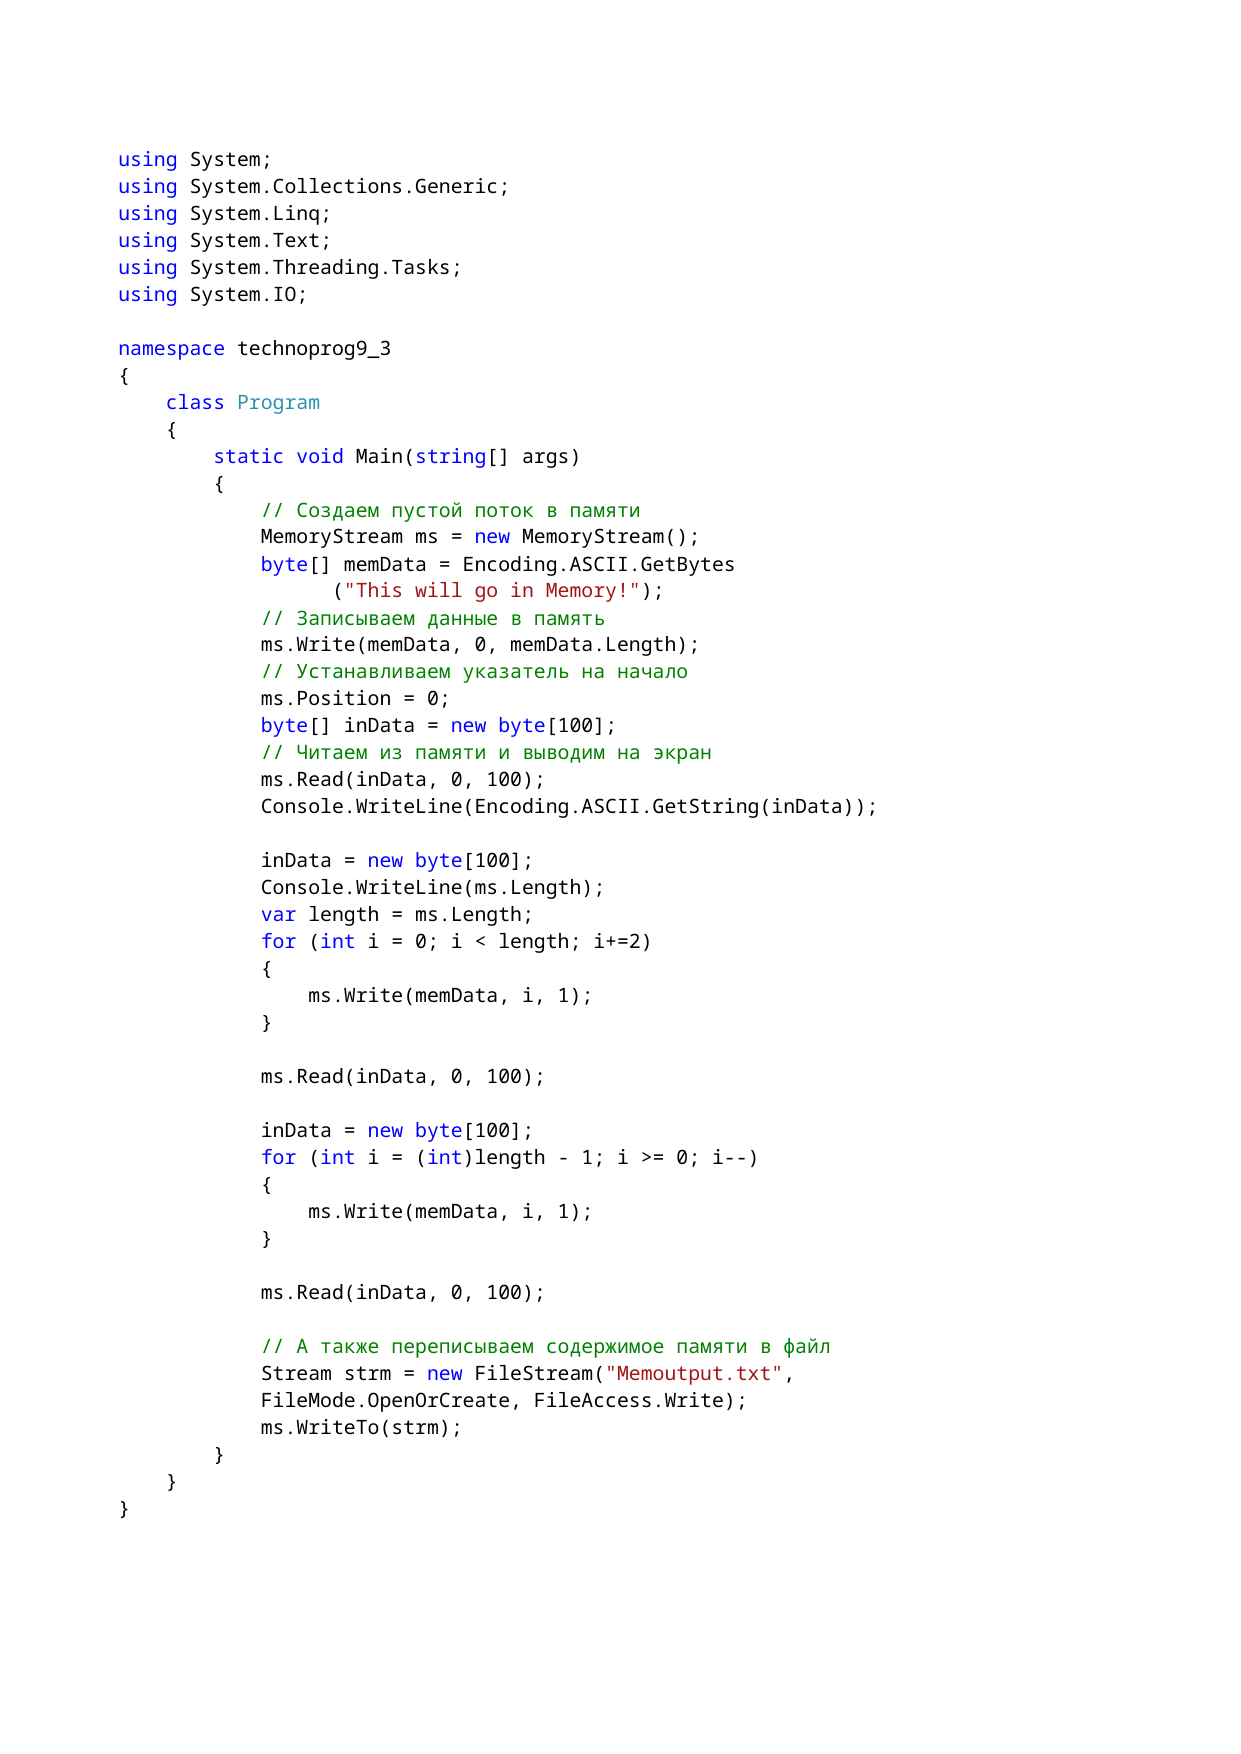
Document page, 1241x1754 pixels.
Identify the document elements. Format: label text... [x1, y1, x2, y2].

text // Читаем из памяти и выводим на экран [118, 739, 1122, 766]
text ms.Read(inData, 0, 100); [118, 1278, 1122, 1305]
text Console.WriteLine(Encoding.ASCII.GetString(inData)); [118, 793, 1122, 819]
text { [118, 415, 1122, 442]
text using System.Threading.Tasks; [118, 253, 1122, 280]
text ms.Position = 0; [118, 685, 1122, 712]
text // Создаем пустой поток в памяти [118, 496, 1122, 523]
text { [118, 954, 1122, 981]
text Console.WriteLine(ms.Length); [118, 873, 1122, 901]
text namespace technoprog9_3 [118, 334, 1122, 361]
text ms.Write(memData, i, 1); [118, 1197, 1122, 1224]
text ms.Read(inData, 0, 100); [118, 1062, 1122, 1089]
text } [118, 1008, 1122, 1035]
text FileMode.OpenOrCreate, FileAccess.Write); [118, 1386, 1122, 1413]
text ms.Write(memData, 0, memData.Length); [118, 631, 1122, 658]
text ("This will go in Memory!"); [118, 577, 1122, 604]
text ms.Read(inData, 0, 100); [118, 766, 1122, 793]
text // А также переписываем содержимое памяти в файл [118, 1332, 1122, 1359]
text byte[] inData = new byte[100]; [118, 712, 1122, 739]
text { [118, 469, 1122, 496]
text using System; [118, 145, 1122, 172]
text static void Main(string[] args) [118, 442, 1122, 469]
text for (int i = 0; i < length; i+=2) [118, 927, 1122, 954]
text Stream strm = new FileStream("Memoutput.txt", [118, 1359, 1122, 1386]
text using System.Linq; [118, 199, 1122, 226]
text var length = ms.Length; [118, 901, 1122, 927]
text using System.IO; [118, 280, 1122, 307]
text } [118, 1467, 1122, 1494]
text // Устанавливаем указатель на начало [118, 658, 1122, 685]
text MemoryStream ms = new MemoryStream(); [118, 523, 1122, 550]
text { [118, 1170, 1122, 1197]
text inData = new byte[100]; [118, 847, 1122, 873]
text { [118, 361, 1122, 388]
text } [118, 1224, 1122, 1251]
text ms.Write(memData, i, 1); [118, 981, 1122, 1008]
text inData = new byte[100]; [118, 1116, 1122, 1143]
text // Записываем данные в память [118, 604, 1122, 631]
text for (int i = (int)length - 1; i >= 0; i--) [118, 1143, 1122, 1170]
text using System.Collections.Generic; [118, 172, 1122, 199]
text } [118, 1494, 1122, 1521]
text ms.WriteTo(strm); [118, 1413, 1122, 1440]
text byte[] memData = Encoding.ASCII.GetBytes [118, 550, 1122, 577]
text class Program [118, 388, 1122, 415]
text using System.Text; [118, 226, 1122, 253]
text } [118, 1440, 1122, 1467]
